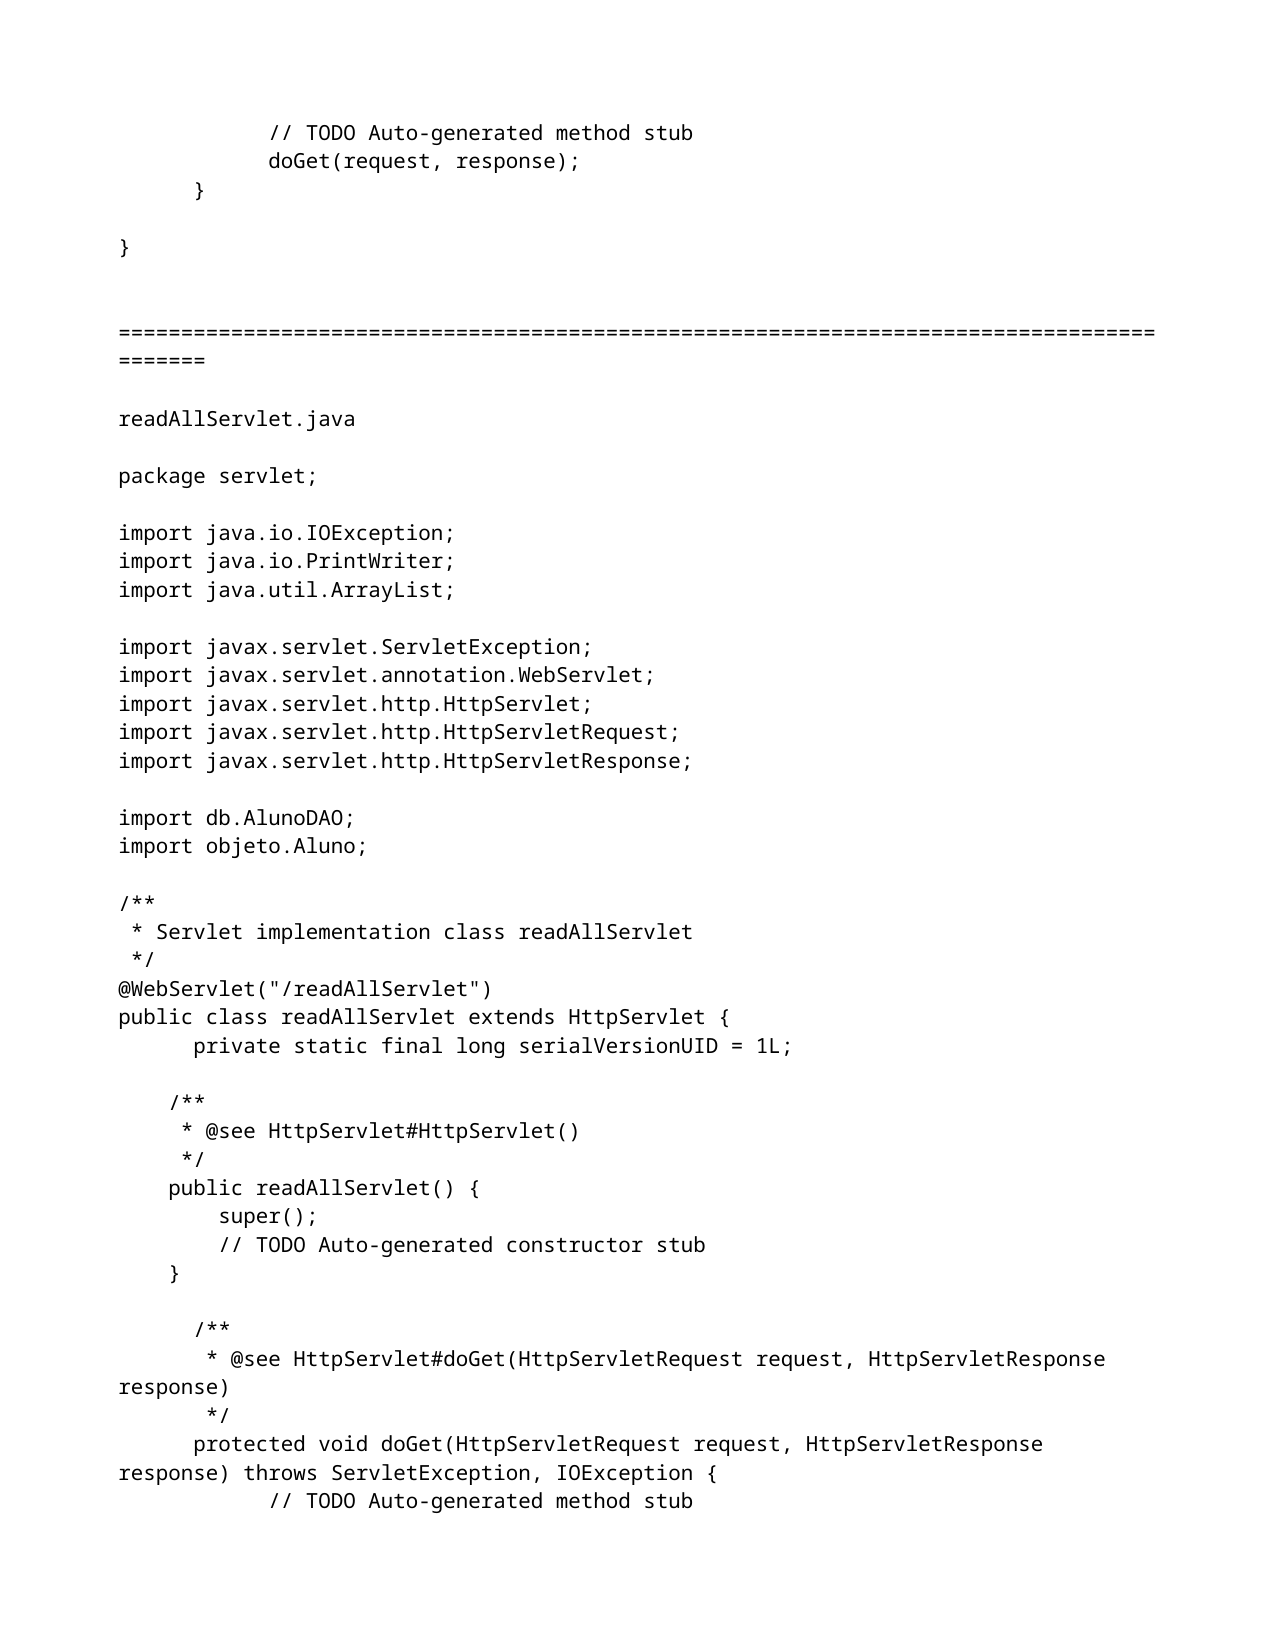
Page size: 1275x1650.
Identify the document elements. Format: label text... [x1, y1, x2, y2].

text import java.io.PrintWriter; [118, 547, 1157, 575]
text import objeto.Aluno; [118, 832, 1157, 860]
text readAllServlet.java [118, 404, 1157, 432]
text * @see HttpServlet#HttpServlet() [118, 1116, 1157, 1145]
text public class readAllServlet extends HttpServlet { [118, 1002, 1157, 1031]
text protected void doGet(HttpServletRequest request, HttpServletResponse response) throws ServletException, IOException { [118, 1429, 1157, 1486]
text import javax.servlet.ServletException; [118, 632, 1157, 661]
text import javax.servlet.http.HttpServlet; [118, 689, 1157, 717]
text // TODO Auto-generated constructor stub [118, 1230, 1157, 1258]
text * @see HttpServlet#doGet(HttpServletRequest request, HttpServletResponse response) [118, 1344, 1157, 1401]
text @WebServlet("/readAllServlet") [118, 974, 1157, 1002]
text private static final long serialVersionUID = 1L; [118, 1031, 1157, 1059]
text import java.util.ArrayList; [118, 575, 1157, 603]
text import javax.servlet.annotation.WebServlet; [118, 661, 1157, 689]
text package servlet; [118, 461, 1157, 489]
text } [118, 175, 1157, 203]
text // TODO Auto-generated method stub [118, 1486, 1157, 1515]
text */ [118, 1145, 1157, 1173]
text */ [118, 1401, 1157, 1429]
text import db.AlunoDAO; [118, 803, 1157, 832]
text doGet(request, response); [118, 147, 1157, 175]
text /** [118, 1316, 1157, 1344]
text * Servlet implementation class readAllServlet [118, 917, 1157, 946]
text /** [118, 889, 1157, 917]
text // TODO Auto-generated method stub [118, 118, 1157, 147]
text super(); [118, 1202, 1157, 1230]
text import javax.servlet.http.HttpServletRequest; [118, 717, 1157, 746]
text /** [118, 1088, 1157, 1116]
text */ [118, 946, 1157, 974]
text import javax.servlet.http.HttpServletResponse; [118, 746, 1157, 774]
text ========================================================================================== [118, 318, 1157, 375]
text public readAllServlet() { [118, 1173, 1157, 1202]
text } [118, 232, 1157, 261]
text import java.io.IOException; [118, 518, 1157, 547]
text } [118, 1258, 1157, 1287]
